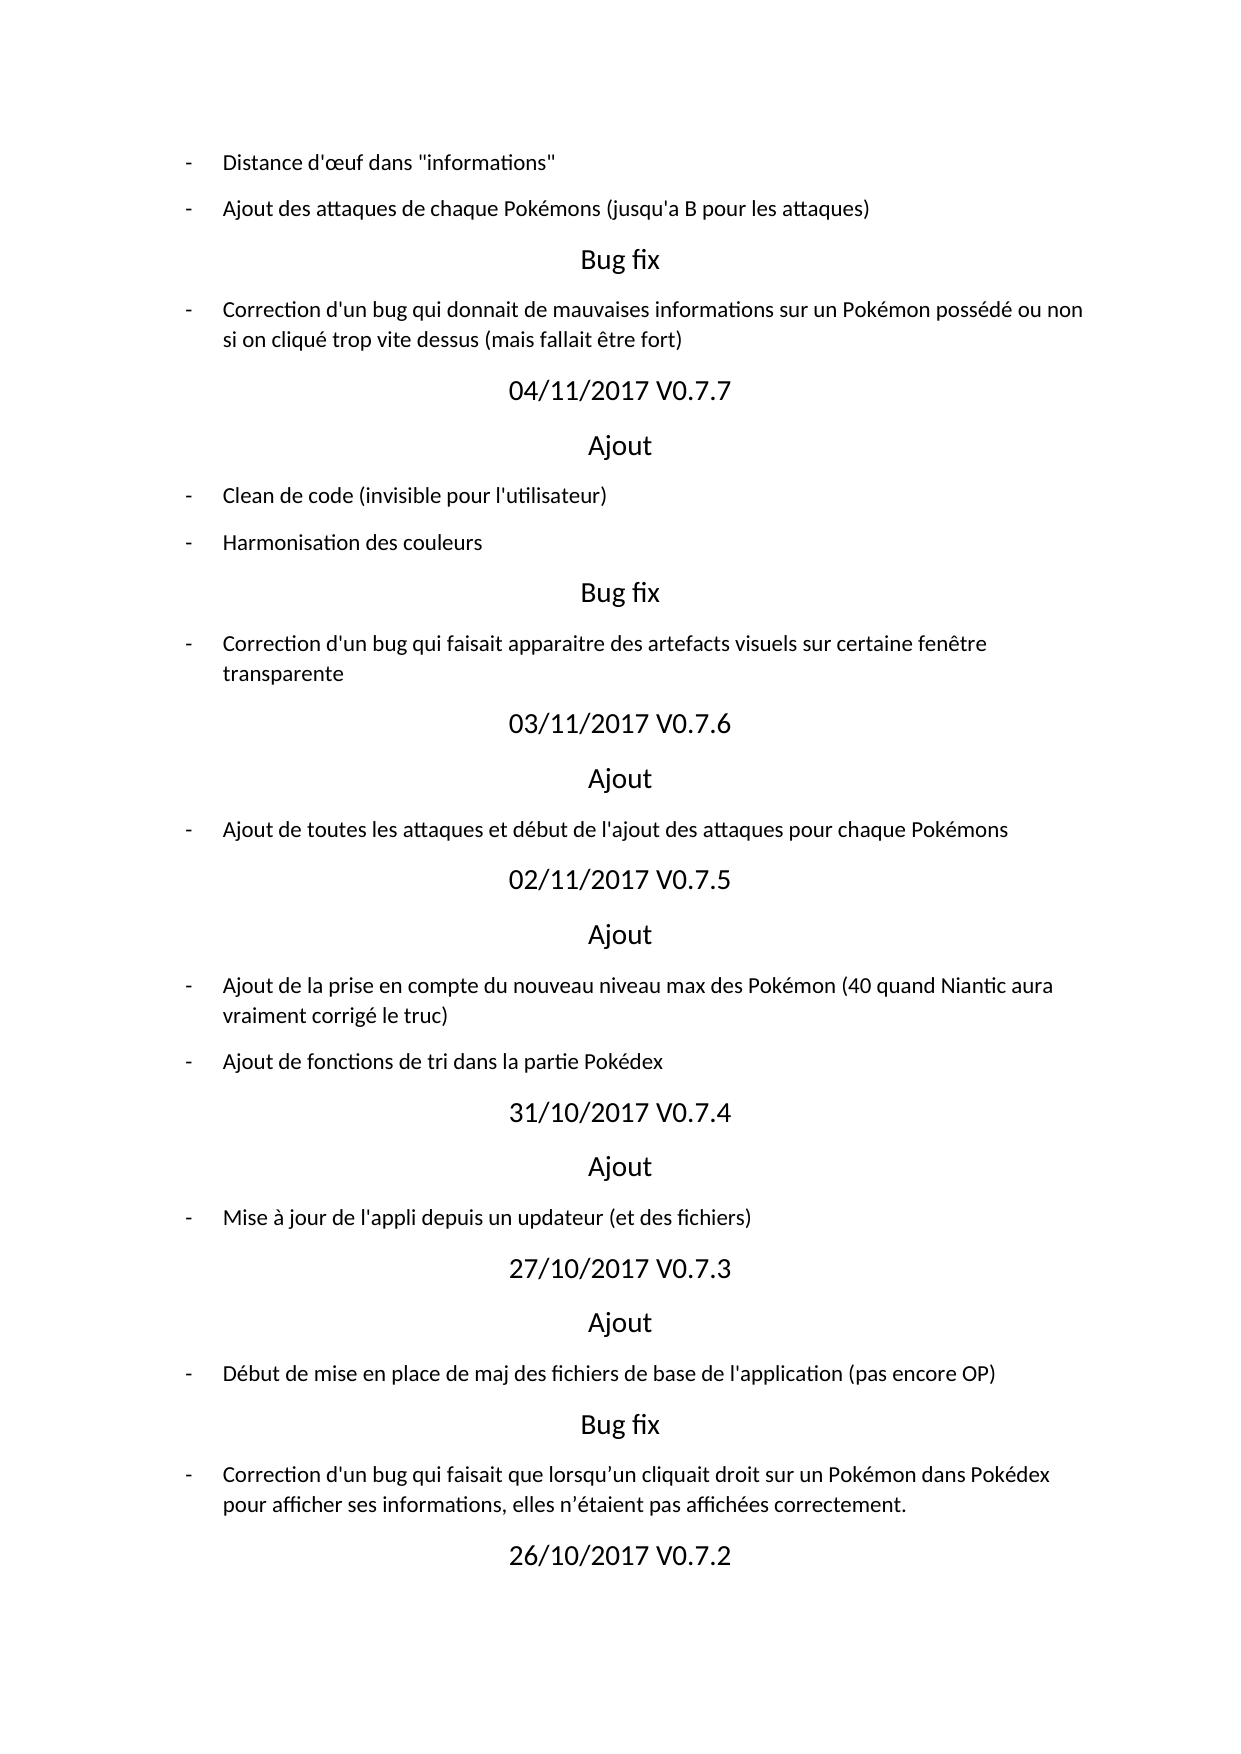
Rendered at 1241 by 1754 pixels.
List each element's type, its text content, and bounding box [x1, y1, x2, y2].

text 02/11/2017 V0.7.5 [148, 861, 1093, 897]
text Bug fix [148, 574, 1093, 610]
list Ajout de fonctions de tri dans la partie Pokédex [185, 1047, 1093, 1075]
text Ajout [148, 1304, 1093, 1340]
text 31/10/2017 V0.7.4 [148, 1094, 1093, 1129]
text Ajout [148, 916, 1093, 952]
text 27/10/2017 V0.7.3 [148, 1250, 1093, 1285]
text 26/10/2017 V0.7.2 [148, 1537, 1093, 1572]
list Distance d'œuf dans "informations" [185, 148, 1093, 176]
text Bug fix [148, 241, 1093, 276]
list Ajout de toutes les attaques et début de l'ajout des attaques pour chaque Pokémons [185, 815, 1093, 843]
list Correction d'un bug qui donnait de mauvaises informations sur un Pokémon possédé ou non si on cliqué trop vite dessus (mais fallait être fort) [185, 295, 1093, 353]
text Ajout [148, 1148, 1093, 1184]
list Ajout de la prise en compte du nouveau niveau max des Pokémon (40 quand Niantic aura vraiment corrigé le truc) [185, 971, 1093, 1029]
text 04/11/2017 V0.7.7 [148, 372, 1093, 407]
list Ajout des attaques de chaque Pokémons (jusqu'a B pour les attaques) [185, 194, 1093, 222]
list Début de mise en place de maj des fichiers de base de l'application (pas encore OP) [185, 1359, 1093, 1387]
list Correction d'un bug qui faisait apparaitre des artefacts visuels sur certaine fenêtre transparente [185, 629, 1093, 687]
list Correction d'un bug qui faisait que lorsqu’un cliquait droit sur un Pokémon dans Pokédex pour afficher ses informations, elles n’étaient pas affichées correctement. [185, 1460, 1093, 1518]
text Bug fix [148, 1406, 1093, 1441]
list Mise à jour de l'appli depuis un updateur (et des fichiers) [185, 1203, 1093, 1231]
text Ajout [148, 760, 1093, 796]
text 03/11/2017 V0.7.6 [148, 706, 1093, 741]
list Clean de code (invisible pour l'utilisateur) [185, 481, 1093, 509]
list Harmonisation des couleurs [185, 528, 1093, 556]
text Ajout [148, 427, 1093, 462]
